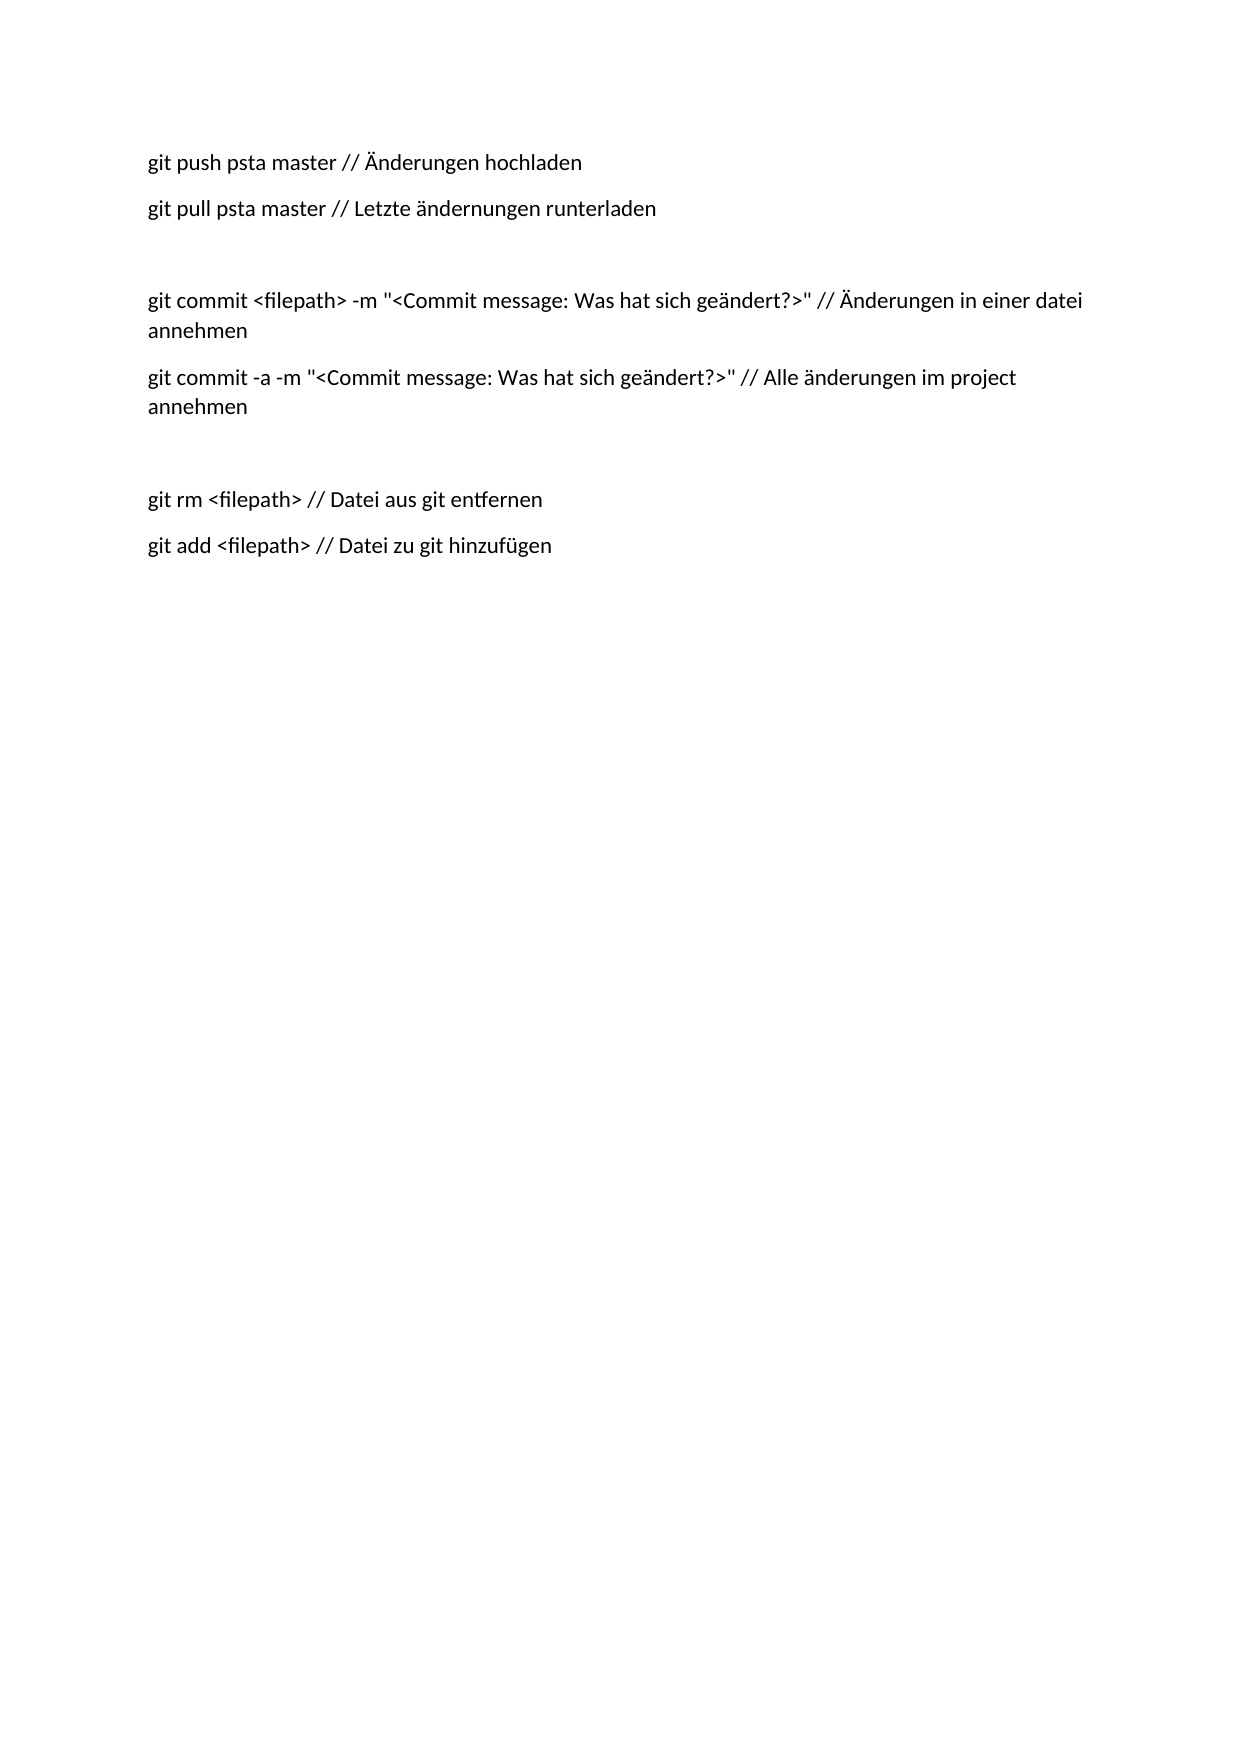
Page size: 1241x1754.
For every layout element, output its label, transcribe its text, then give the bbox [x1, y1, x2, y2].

text git push psta master // Änderungen hochladen [148, 148, 1093, 176]
text git rm <filepath> // Datei aus git entfernen [148, 485, 1093, 513]
text git pull psta master // Letzte ändernungen runterladen [148, 194, 1093, 222]
text git add <filepath> // Datei zu git hinzufügen [148, 531, 1093, 559]
text git commit <filepath> -m "<Commit message: Was hat sich geändert?>" // Änderungen in einer datei annehmen [148, 287, 1093, 344]
text git commit -a -m "<Commit message: Was hat sich geändert?>" // Alle änderungen im project annehmen [148, 363, 1093, 420]
